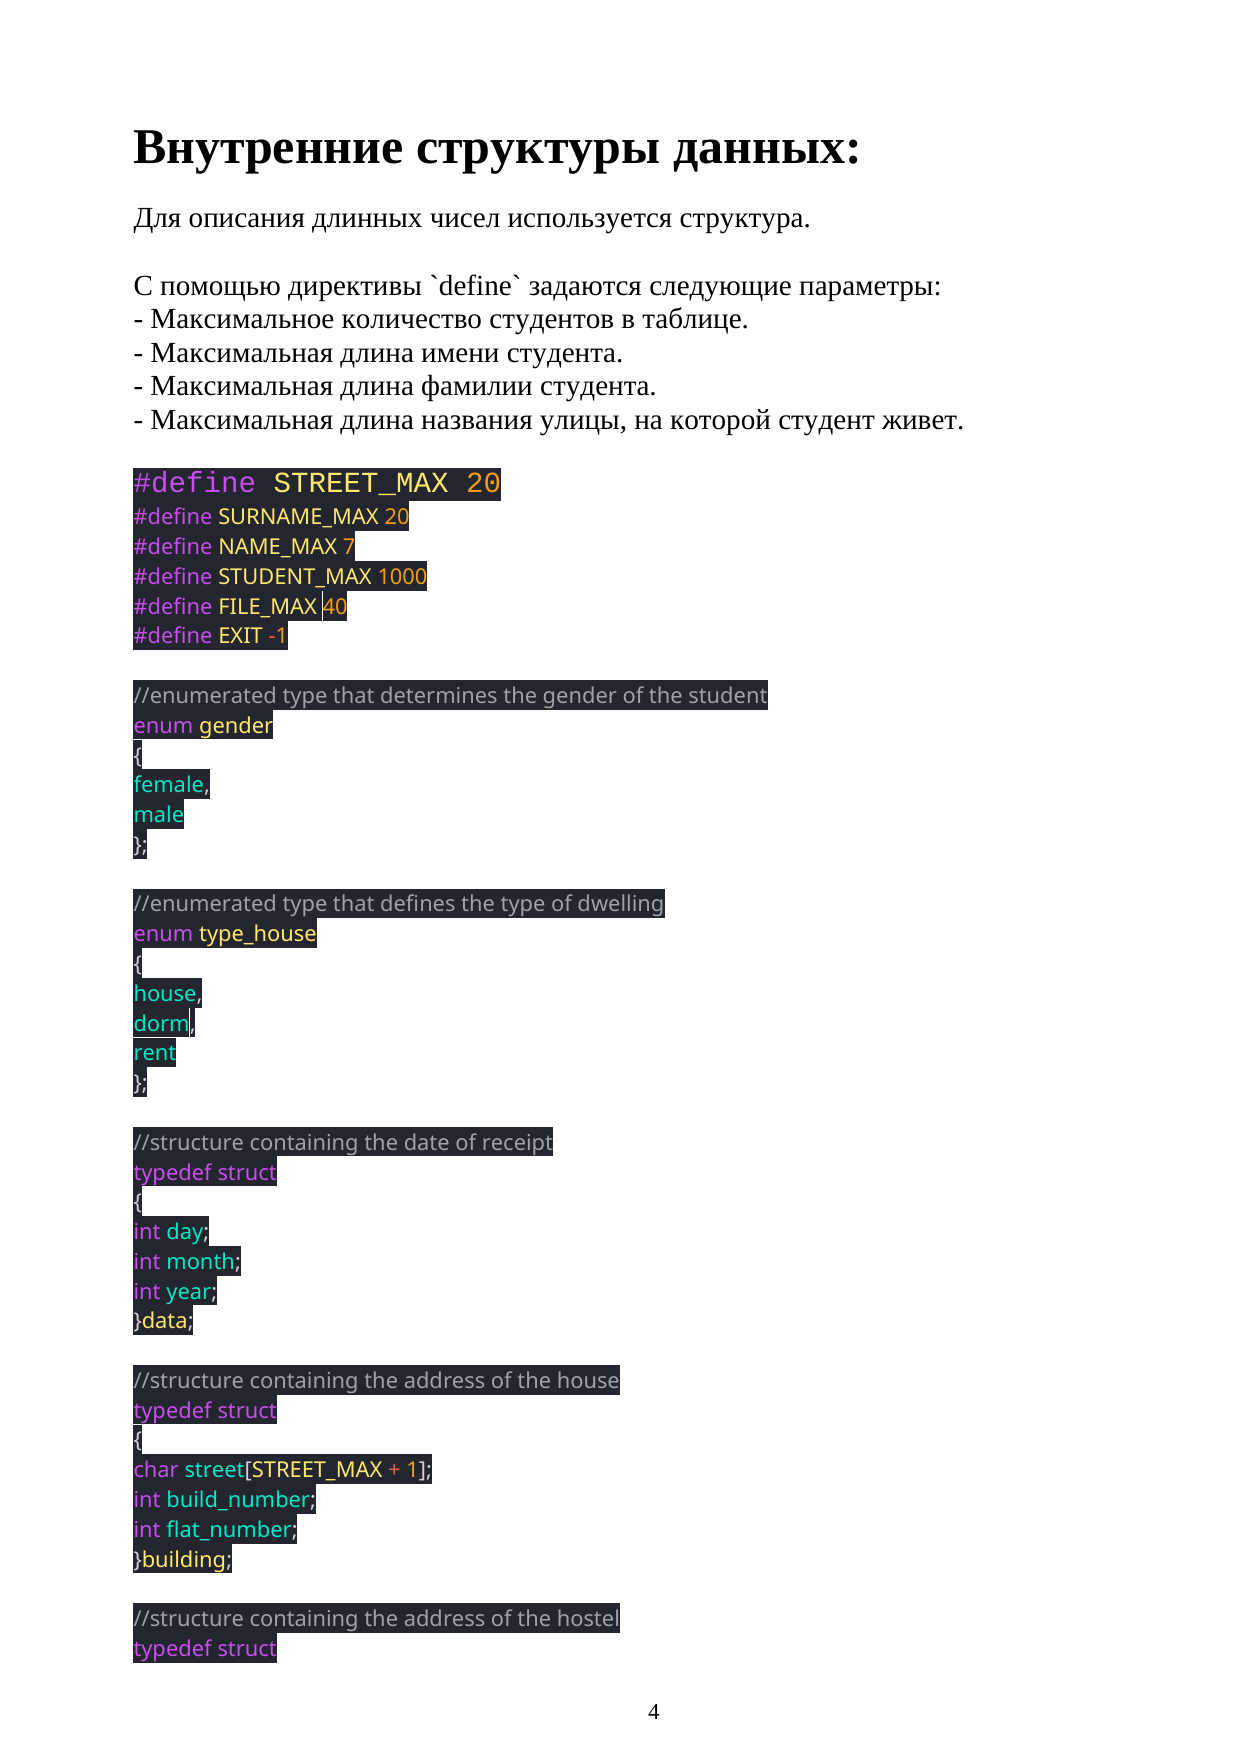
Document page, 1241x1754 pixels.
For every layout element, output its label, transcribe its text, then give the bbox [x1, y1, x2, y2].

text int year; [133, 1276, 1174, 1305]
text С помощью директивы `define` задаются следующие параметры: [133, 268, 1174, 301]
text //structure containing the date of receipt [133, 1127, 1174, 1156]
text int month; [133, 1246, 1174, 1276]
text int flat_number; [133, 1514, 1174, 1544]
text }data; [133, 1305, 1174, 1335]
text }; [133, 1067, 1174, 1097]
text dorm, [133, 1008, 1174, 1037]
text Для описания длинных чисел используется структура. [133, 201, 1174, 234]
text //structure containing the address of the house [133, 1365, 1174, 1395]
text { [133, 948, 1174, 978]
text - Максимальное количество студентов в таблице. [133, 301, 1174, 335]
text }building; [133, 1544, 1174, 1573]
text char street[STREET_MAX + 1]; [133, 1454, 1174, 1484]
text //enumerated type that defines the type of dwelling [133, 888, 1174, 918]
text typedef struct [133, 1156, 1174, 1186]
text #define SURNAME_MAX 20 [133, 501, 1174, 531]
text rent [133, 1037, 1174, 1067]
text - Максимальная длина названия улицы, на которой студент живет. [133, 402, 1174, 435]
text house, [133, 978, 1174, 1008]
text { [133, 1186, 1174, 1216]
text #define STUDENT_MAX 1000 [133, 561, 1174, 591]
text typedef struct [133, 1633, 1174, 1663]
text { [133, 739, 1174, 769]
text #define NAME_MAX 7 [133, 531, 1174, 561]
text male [133, 799, 1174, 829]
text #define FILE_MAX 40 [133, 591, 1174, 621]
text typedef struct [133, 1395, 1174, 1424]
text #define STREET_MAX 20 [133, 468, 1174, 501]
text #define EXIT -1 [133, 621, 1174, 650]
text female, [133, 769, 1174, 799]
text - Максимальная длина фамилии студента. [133, 368, 1174, 402]
text //enumerated type that determines the gender of the student [133, 680, 1174, 710]
text int build_number; [133, 1484, 1174, 1514]
text int day; [133, 1216, 1174, 1246]
text enum type_house [133, 918, 1174, 948]
text }; [133, 829, 1174, 859]
text enum gender [133, 710, 1174, 739]
text //structure containing the address of the hostel [133, 1603, 1174, 1633]
text { [133, 1424, 1174, 1454]
title Внутренние структуры данных: [133, 117, 963, 174]
text - Максимальная длина имени студента. [133, 335, 1174, 368]
